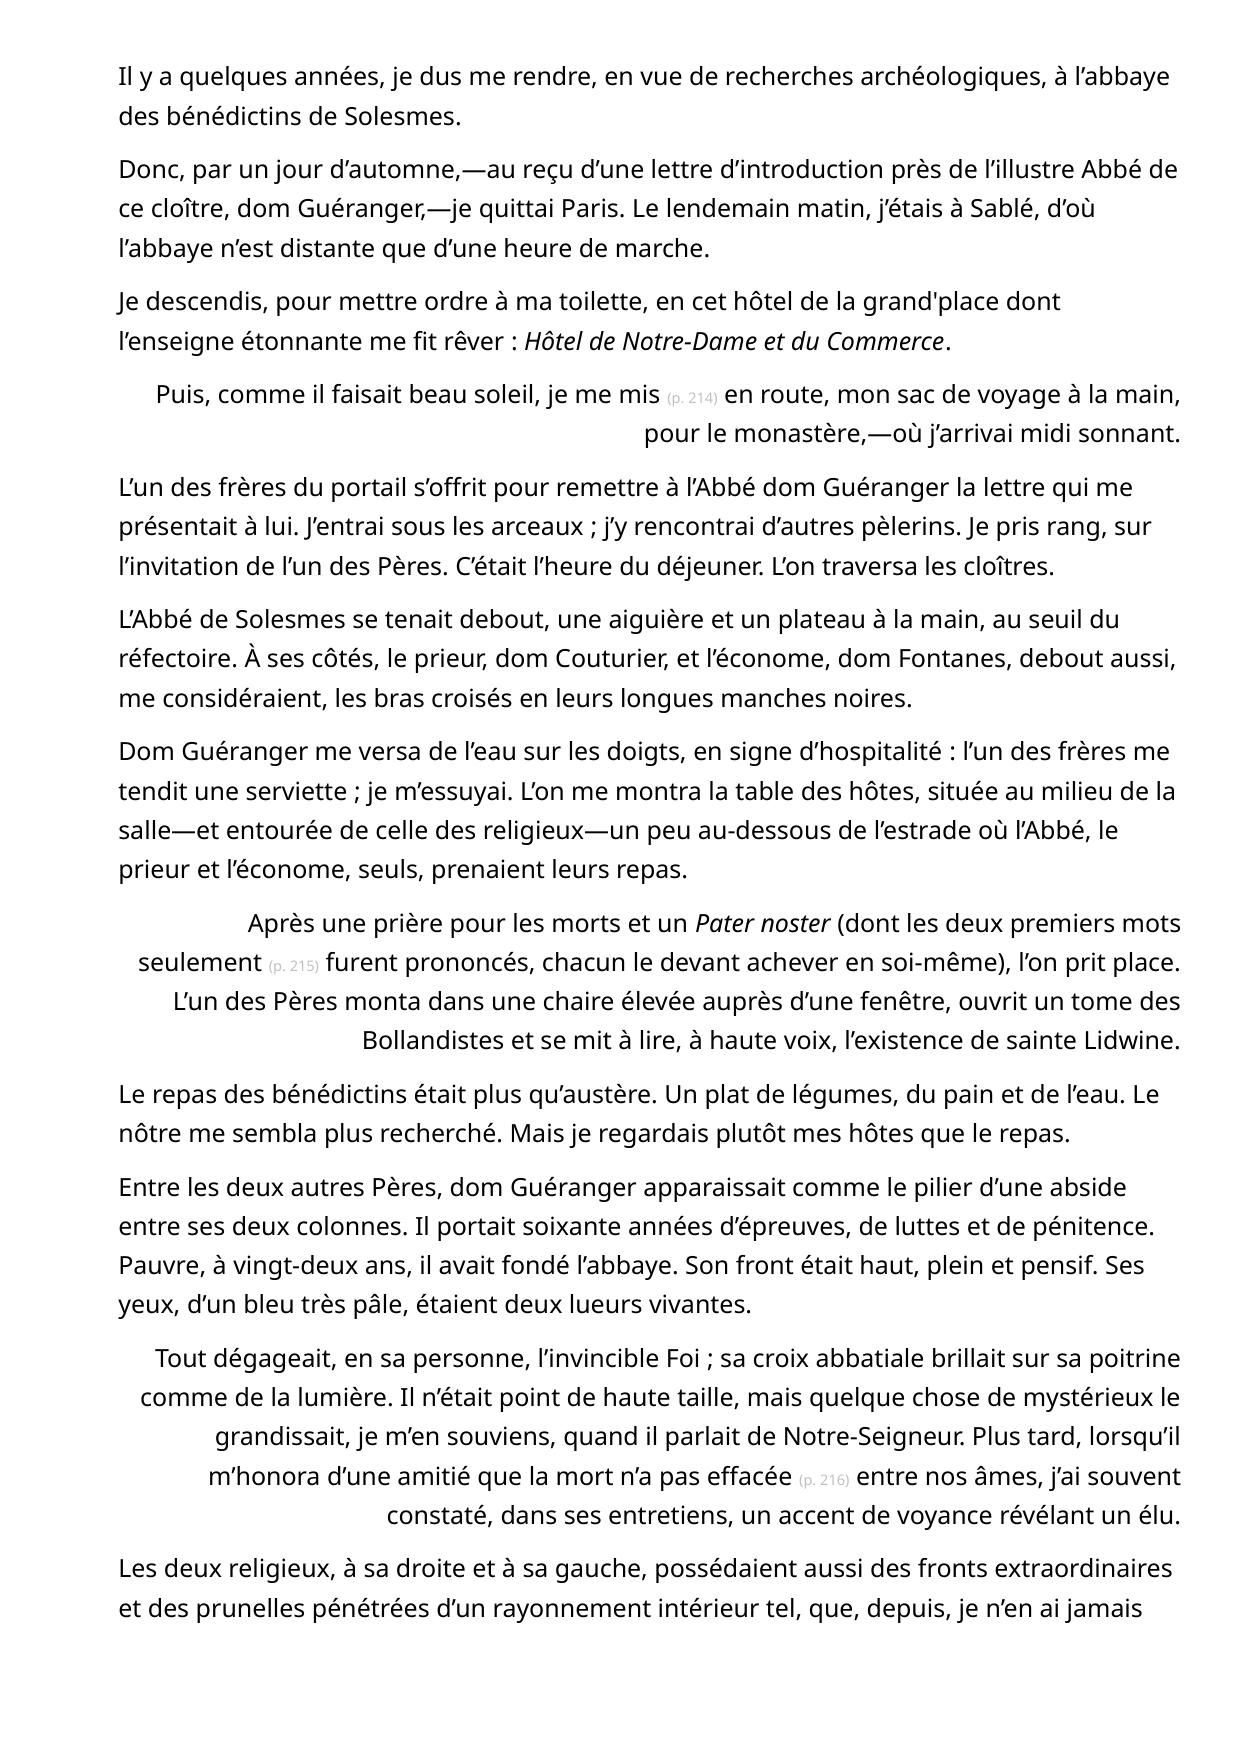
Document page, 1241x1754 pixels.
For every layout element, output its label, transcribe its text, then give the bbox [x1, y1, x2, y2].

text Le repas des bénédictins était plus qu’austère. Un plat de légumes, du pain et de l’eau. Le nôtre me sembla plus recherché. Mais je regardais plutôt mes hôtes que le repas. [118, 1077, 1181, 1150]
text Donc, par un jour d’automne,—au reçu d’une lettre d’introduction près de l’illustre Abbé de ce cloître, dom Guéranger,—je quittai Paris. Le lendemain matin, j’étais à Sablé, d’où l’abbaye n’est distante que d’une heure de marche. [118, 152, 1181, 264]
text Il y a quelques années, je dus me rendre, en vue de recherches archéologiques, à l’abbaye des bénédictins de Solesmes. [118, 59, 1181, 132]
text Je descendis, pour mettre ordre à ma toilette, en cet hôtel de la grand'place dont l’enseigne étonnante me fit rêver : Hôtel de Notre-Dame et du Commerce. [118, 284, 1181, 357]
text Puis, comme il faisait beau soleil, je me mis (p. 214) en route, mon sac de voyage à la main, pour le monastère,—où j’arrivai midi sonnant. [118, 377, 1181, 450]
text L’un des frères du portail s’offrit pour remettre à l’Abbé dom Guéranger la lettre qui me présentait à lui. J’entrai sous les arceaux ; j’y rencontrai d’autres pèlerins. Je pris rang, sur l’invitation de l’un des Pères. C’était l’heure du déjeuner. L’on traversa les cloîtres. [118, 470, 1181, 582]
text L’Abbé de Solesmes se tenait debout, une aiguière et un plateau à la main, au seuil du réfectoire. À ses côtés, le prieur, dom Couturier, et l’économe, dom Fontanes, debout aussi, me considéraient, les bras croisés en leurs longues manches noires. [118, 602, 1181, 714]
text Après une prière pour les morts et un Pater noster (dont les deux premiers mots seulement (p. 215) furent prononcés, chacun le devant achever en soi-même), l’on prit place. L’un des Pères monta dans une chaire élevée auprès d’une fenêtre, ouvrit un tome des Bollandistes et se mit à lire, à haute voix, l’existence de sainte Lidwine. [118, 905, 1181, 1057]
text Entre les deux autres Pères, dom Guéranger apparaissait comme le pilier d’une abside entre ses deux colonnes. Il portait soixante années d’épreuves, de luttes et de pénitence. Pauvre, à vingt-deux ans, il avait fondé l’abbaye. Son front était haut, plein et pensif. Ses yeux, d’un bleu très pâle, étaient deux lueurs vivantes. [118, 1169, 1181, 1321]
text Dom Guéranger me versa de l’eau sur les doigts, en signe d’hospitalité : l’un des frères me tendit une serviette ; je m’essuyai. L’on me montra la table des hôtes, située au milieu de la salle—et entourée de celle des religieux—un peu au-dessous de l’estrade où l’Abbé, le prieur et l’économe, seuls, prenaient leurs repas. [118, 734, 1181, 886]
text Les deux religieux, à sa droite et à sa gauche, possédaient aussi des fronts extraordinaires et des prunelles pénétrées d’un rayonnement intérieur tel, que, depuis, je n’en ai jamais [118, 1551, 1181, 1624]
text Tout dégageait, en sa personne, l’invincible Foi ; sa croix abbatiale brillait sur sa poitrine comme de la lumière. Il n’était point de haute taille, mais quelque chose de mystérieux le grandissait, je m’en souviens, quand il parlait de Notre-Seigneur. Plus tard, lorsqu’il m’honora d’une amitié que la mort n’a pas effacée (p. 216) entre nos âmes, j’ai souvent constaté, dans ses entretiens, un accent de voyance révélant un élu. [118, 1341, 1181, 1531]
